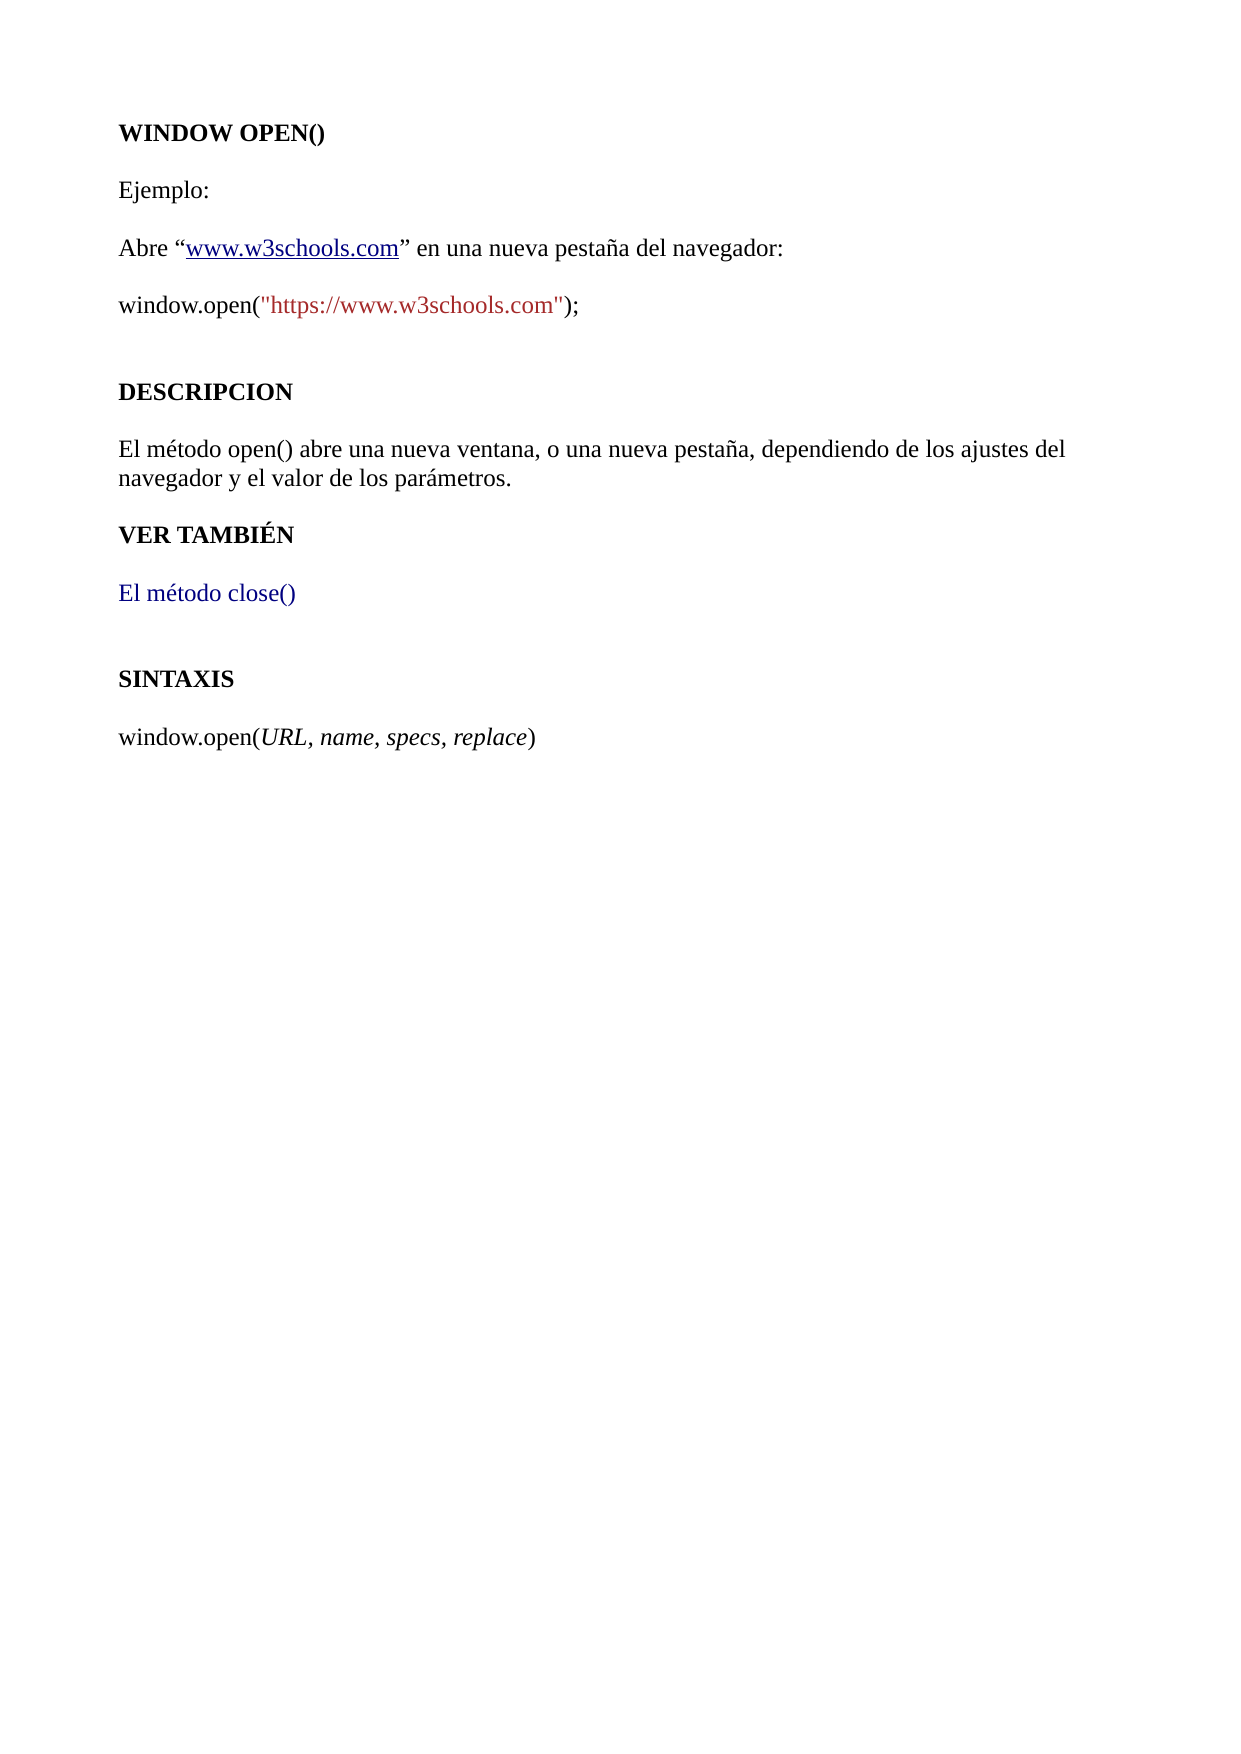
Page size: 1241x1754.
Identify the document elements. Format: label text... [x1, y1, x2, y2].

text window.open("https://www.w3schools.com"); [118, 291, 1122, 319]
text window.open(URL, name, specs, replace) [118, 722, 1122, 751]
text El método close() [118, 578, 1122, 607]
text Ejemplo: [118, 176, 1122, 204]
text SINTAXIS [118, 664, 1122, 693]
text WINDOW OPEN() [118, 118, 1122, 147]
text DESCRIPCION [118, 377, 1122, 406]
text El método open() abre una nueva ventana, o una nueva pestaña, dependiendo de los ajustes del navegador y el valor de los parámetros. [118, 434, 1122, 492]
text VER TAMBIÉN [118, 521, 1122, 549]
text Abre “www.w3schools.com” en una nueva pestaña del navegador: [118, 233, 1122, 262]
